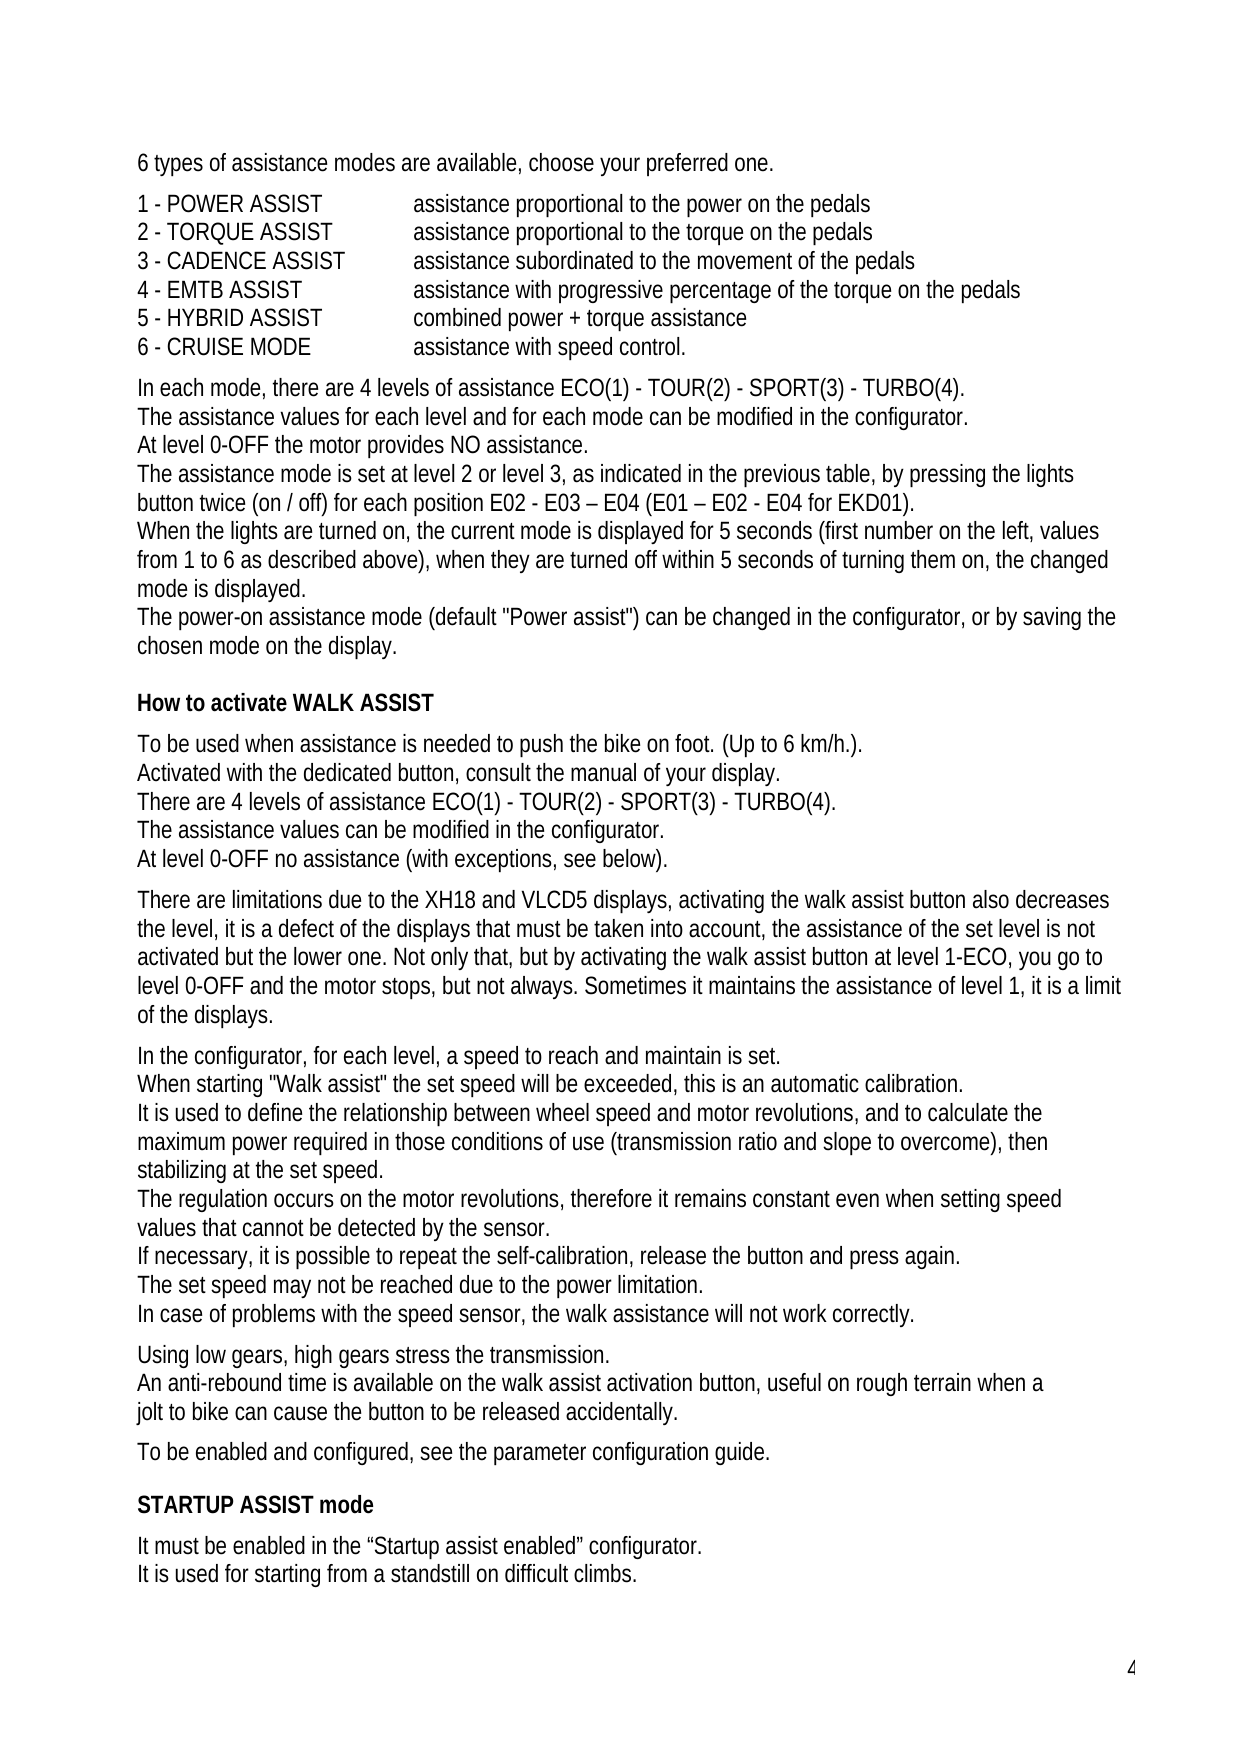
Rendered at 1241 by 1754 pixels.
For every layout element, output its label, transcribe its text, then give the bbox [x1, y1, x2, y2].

text To be used when assistance is needed to push the bike on foot. (Up to 6 km/h.). [137, 729, 1125, 758]
text There are 4 levels of assistance ECO(1) - TOUR(2) - SPORT(3) - TURBO(4). [137, 787, 1125, 815]
text How to activate WALK ASSIST [137, 688, 1125, 717]
text 5 - HYBRID ASSIST combined power + torque assistance [137, 303, 1125, 332]
text It must be enabled in the “Startup assist enabled” configurator. [137, 1531, 1125, 1559]
text 3 - CADENCE ASSIST assistance subordinated to the movement of the pedals [137, 246, 1125, 275]
text To be enabled and configured, see the parameter configuration guide. [137, 1437, 1125, 1466]
text When the lights are turned on, the current mode is displayed for 5 seconds (first number on the left, values ​​from 1 to 6 as described above), when they are turned off within 5 seconds of turning them on, the changed mode is displayed. [137, 516, 1125, 602]
text There are limitations due to the XH18 and VLCD5 displays, activating the walk assist button also decreases the level, it is a defect of the displays that must be taken into account, the assistance of the set level is not activated but the lower one. Not only that, but by activating the walk assist button at level 1-ECO, you go to level 0-OFF and the motor stops, but not always. Sometimes it maintains the assistance of level 1, it is a limit of the displays. [137, 885, 1125, 1028]
text The regulation occurs on the motor revolutions, therefore it remains constant even when setting speed values ​​that cannot be detected by the sensor. [137, 1184, 1125, 1241]
text jolt to bike can cause the button to be released accidentally. [137, 1397, 1125, 1426]
text The assistance mode is set at level 2 or level 3, as indicated in the previous table, by pressing the lights button twice (on / off) for each position E02 - E03 – E04 (E01 – E02 - E04 for EKD01). [137, 459, 1125, 516]
text When starting "Walk assist" the set speed will be exceeded, this is an automatic calibration. [137, 1069, 1125, 1098]
text The assistance values for each level and for each mode can be modified in the configurator. [137, 402, 1125, 430]
text It is used to define the relationship between wheel speed and motor revolutions, and to calculate the maximum power required in those conditions of use (transmission ratio and slope to overcome), then stabilizing at the set speed. [137, 1098, 1125, 1184]
text 4 - EMTB ASSIST assistance with progressive percentage of the torque on the pedals [137, 275, 1125, 303]
text Activated with the dedicated button, consult the manual of your display. [137, 758, 1125, 787]
text The power-on assistance mode (default "Power assist") can be changed in the configurator, or by saving the chosen mode on the display. [137, 602, 1125, 659]
text If necessary, it is possible to repeat the self-calibration, release the button and press again. [137, 1241, 1125, 1270]
text 1 - POWER ASSIST assistance proportional to the power on the pedals [137, 189, 1125, 217]
text STARTUP ASSIST mode [137, 1490, 1125, 1518]
text Using low gears, high gears stress the transmission. [137, 1340, 1125, 1368]
text 6 - CRUISE MODE assistance with speed control. [137, 332, 1125, 361]
text At level 0-OFF the motor provides NO assistance. [137, 430, 1125, 459]
text An anti-rebound time is available on the walk assist activation button, useful on rough terrain when a [137, 1368, 1125, 1397]
text In each mode, there are 4 levels of assistance ECO(1) - TOUR(2) - SPORT(3) - TURBO(4). [137, 373, 1125, 402]
text At level 0-OFF no assistance (with exceptions, see below). [137, 844, 1125, 873]
text In the configurator, for each level, a speed to reach and maintain is set. [137, 1041, 1125, 1069]
text 2 - TORQUE ASSIST assistance proportional to the torque on the pedals [137, 217, 1125, 246]
text 6 types of assistance modes are available, choose your preferred one. [137, 148, 1125, 176]
text In case of problems with the speed sensor, the walk assistance will not work correctly. [137, 1298, 1125, 1327]
text The assistance values can be modified in the configurator. [137, 815, 1125, 844]
text It is used for starting from a standstill on difficult climbs. [137, 1559, 1125, 1588]
text The set speed may not be reached due to the power limitation. [137, 1270, 1125, 1298]
